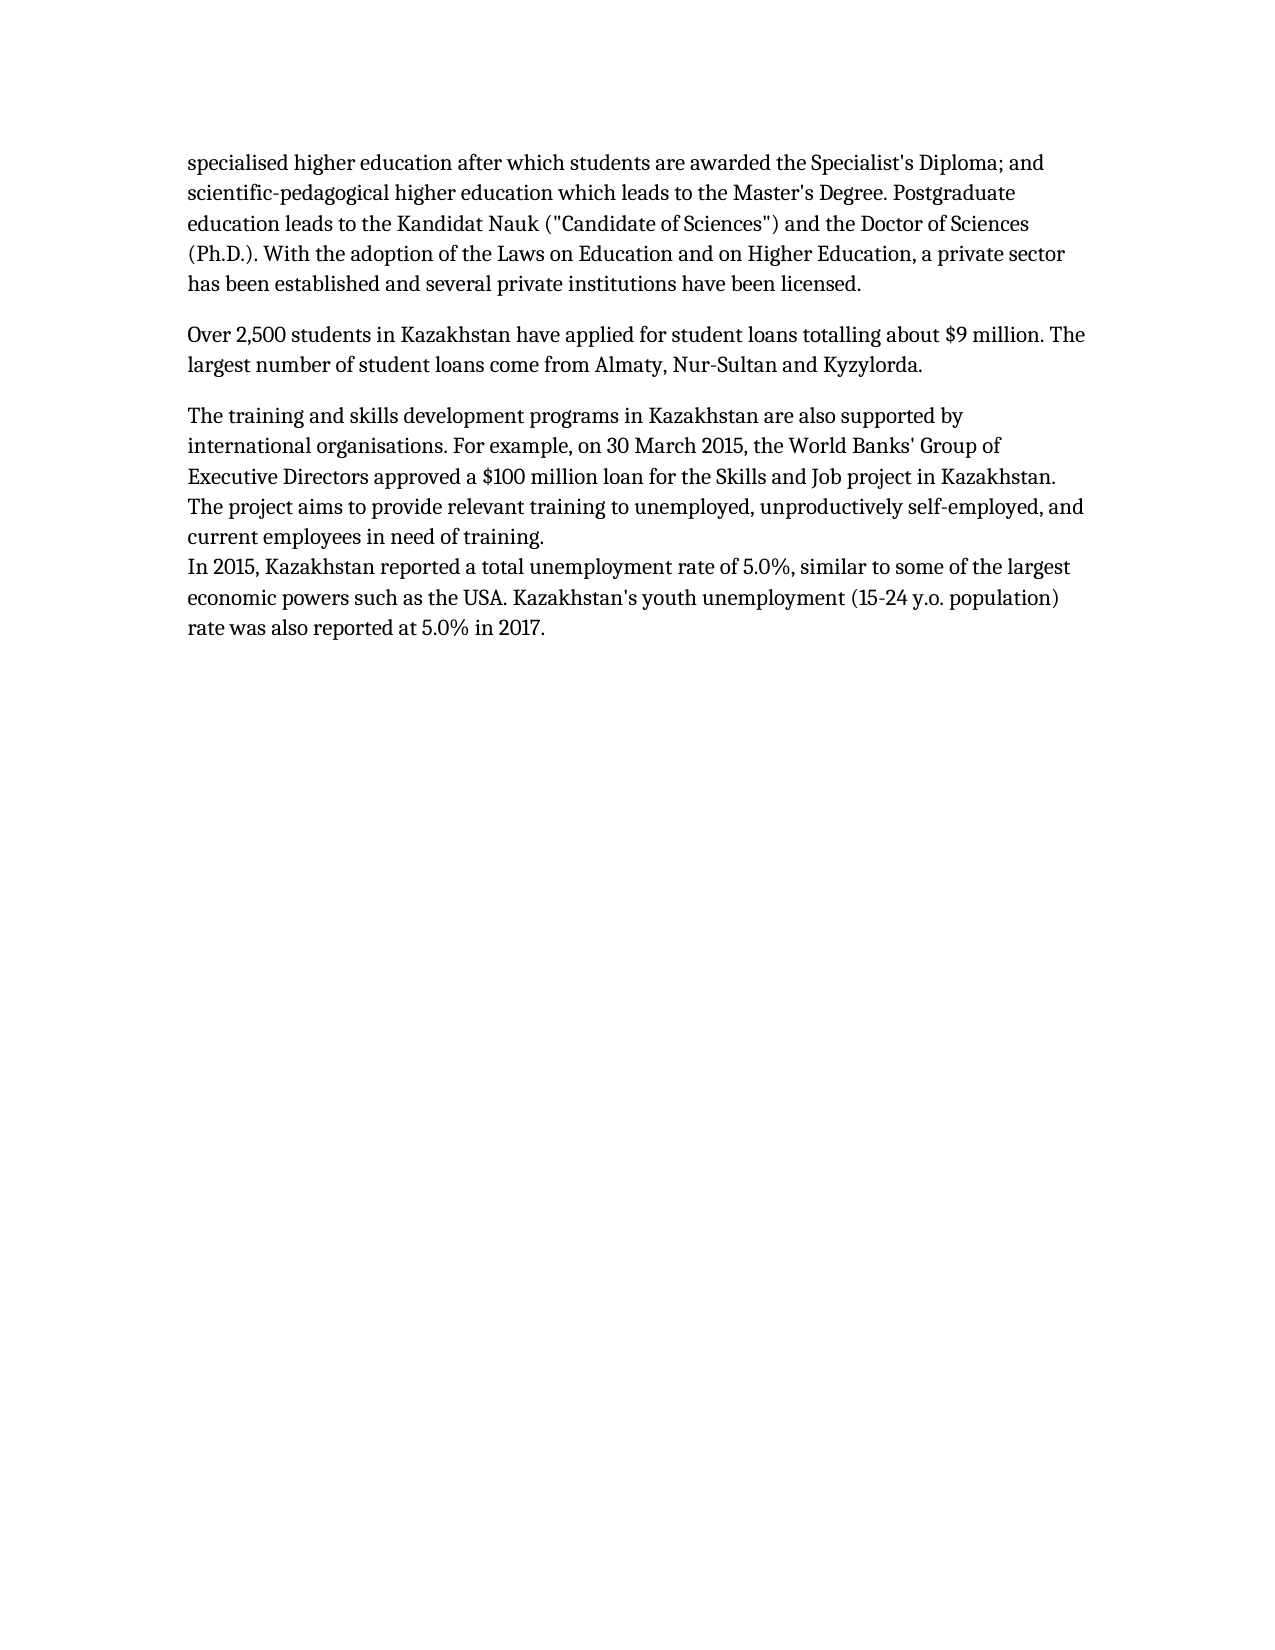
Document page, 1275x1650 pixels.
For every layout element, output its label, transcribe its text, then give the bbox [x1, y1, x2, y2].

text The training and skills development programs in Kazakhstan are also supported by international organisations. For example, on 30 March 2015, the World Banks' Group of Executive Directors approved a $100 million loan for the Skills and Job project in Kazakhstan. The project aims to provide relevant training to unemployed, unproductively self-employed, and current employees in need of training. In 2015, Kazakhstan reported a total unemployment rate of 5.0%, similar to some of the largest economic powers such as the USA. Kazakhstan's youth unemployment (15-24 y.o. population) rate was also reported at 5.0% in 2017. [187, 403, 1087, 641]
text specialised higher education after which students are awarded the Specialist's Diploma; and scientific-pedagogical higher education which leads to the Master's Degree. Postgraduate education leads to the Kandidat Nauk ("Candidate of Sciences") and the Doctor of Sciences (Ph.D.). With the adoption of the Laws on Education and on Higher Education, a private sector has been established and several private institutions have been licensed. [187, 150, 1087, 297]
text Over 2,500 students in Kazakhstan have applied for student loans totalling about $9 million. The largest number of student loans come from Almaty, Nur-Sultan and Kyzylorda. [187, 322, 1087, 378]
